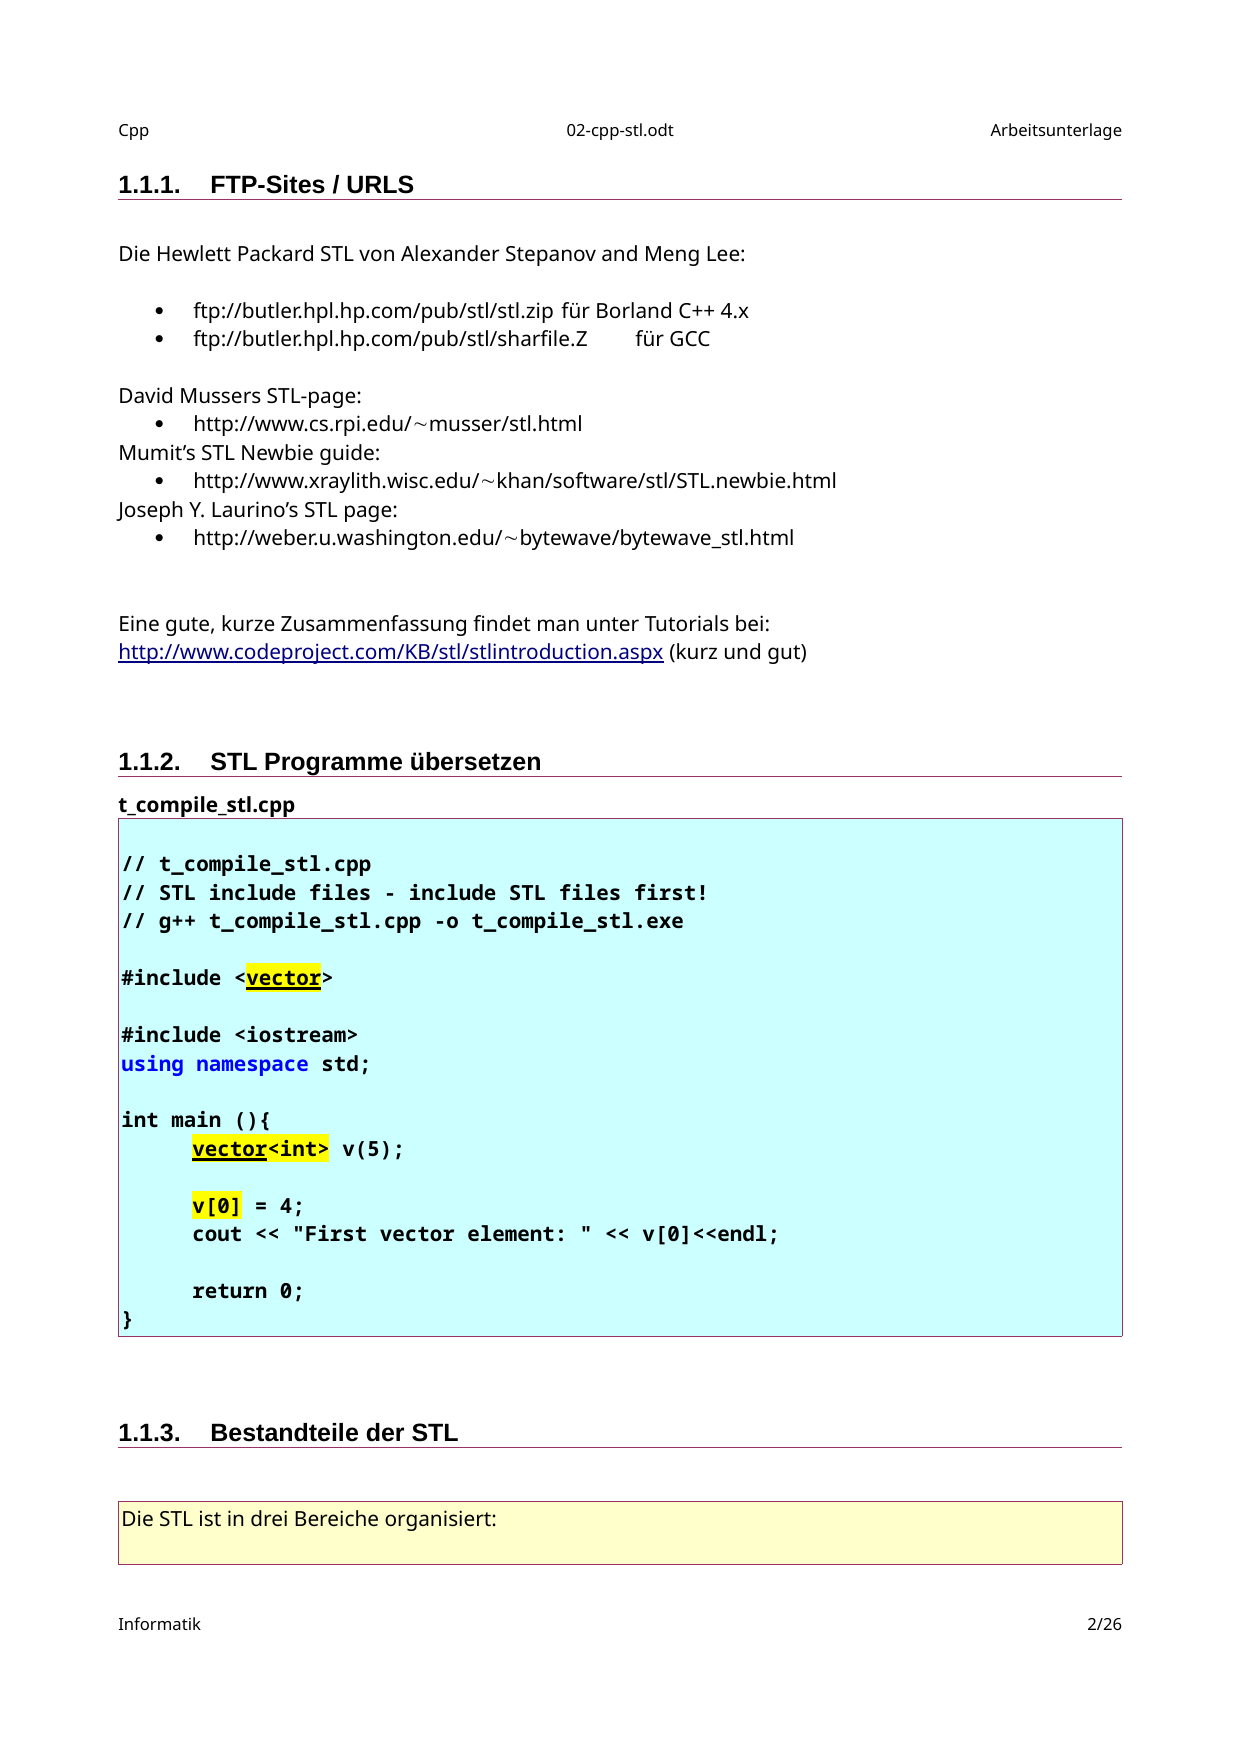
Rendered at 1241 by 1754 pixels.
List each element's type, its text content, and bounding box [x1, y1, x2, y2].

subtitle Bestandteile der STL [118, 1418, 1122, 1447]
text cout << "First vector element: " << v[0]<<endl; [119, 1216, 1122, 1245]
subtitle FTP-Sites / URLS [118, 170, 1122, 199]
text v[0] = 4; [119, 1159, 1122, 1216]
list http://www.xraylith.wisc.edu/khan/software/stl/STL.newbie.html [156, 466, 1122, 495]
text #include <iostream> using namespace std; [119, 1017, 1122, 1074]
text } [119, 1302, 1122, 1336]
text Eine gute, kurze Zusammenfassung findet man unter Tutorials bei: [118, 609, 1122, 637]
text Die STL ist in drei Bereiche organisiert: [119, 1502, 1122, 1564]
list http://www.cs.rpi.edu/musser/stl.html [156, 409, 1122, 438]
subtitle STL Programme übersetzen [118, 747, 1122, 776]
text // g++ t_compile_stl.cpp -o t_compile_stl.exe [119, 903, 1122, 932]
text David Mussers STL-page: [118, 381, 1122, 409]
text Mumit’s STL Newbie guide: [118, 438, 1122, 466]
list ftp://butler.hpl.hp.com/pub/stl/sharfile.Z für GCC [156, 324, 1122, 353]
text Joseph Y. Laurino’s STL page: [118, 495, 1122, 523]
text #include <vector> [119, 960, 1122, 989]
text return 0; [119, 1273, 1122, 1302]
text Die Hewlett Packard STL von Alexander Stepanov and Meng Lee: [118, 239, 1122, 267]
text vector<int> v(5); [119, 1131, 1122, 1159]
text http://www.codeproject.com/KB/stl/stlintroduction.aspx (kurz und gut) [118, 637, 1122, 666]
text // t_compile_stl.cpp [119, 847, 1122, 875]
text int main (){ [119, 1102, 1122, 1131]
text // STL include files - include STL files first! [119, 875, 1122, 903]
list http://weber.u.washington.edu/bytewave/bytewave_stl.html [156, 523, 1122, 552]
list ftp://butler.hpl.hp.com/pub/stl/stl.zip für Borland C++ 4.x [156, 296, 1122, 324]
text t_compile_stl.cpp [118, 790, 1122, 818]
